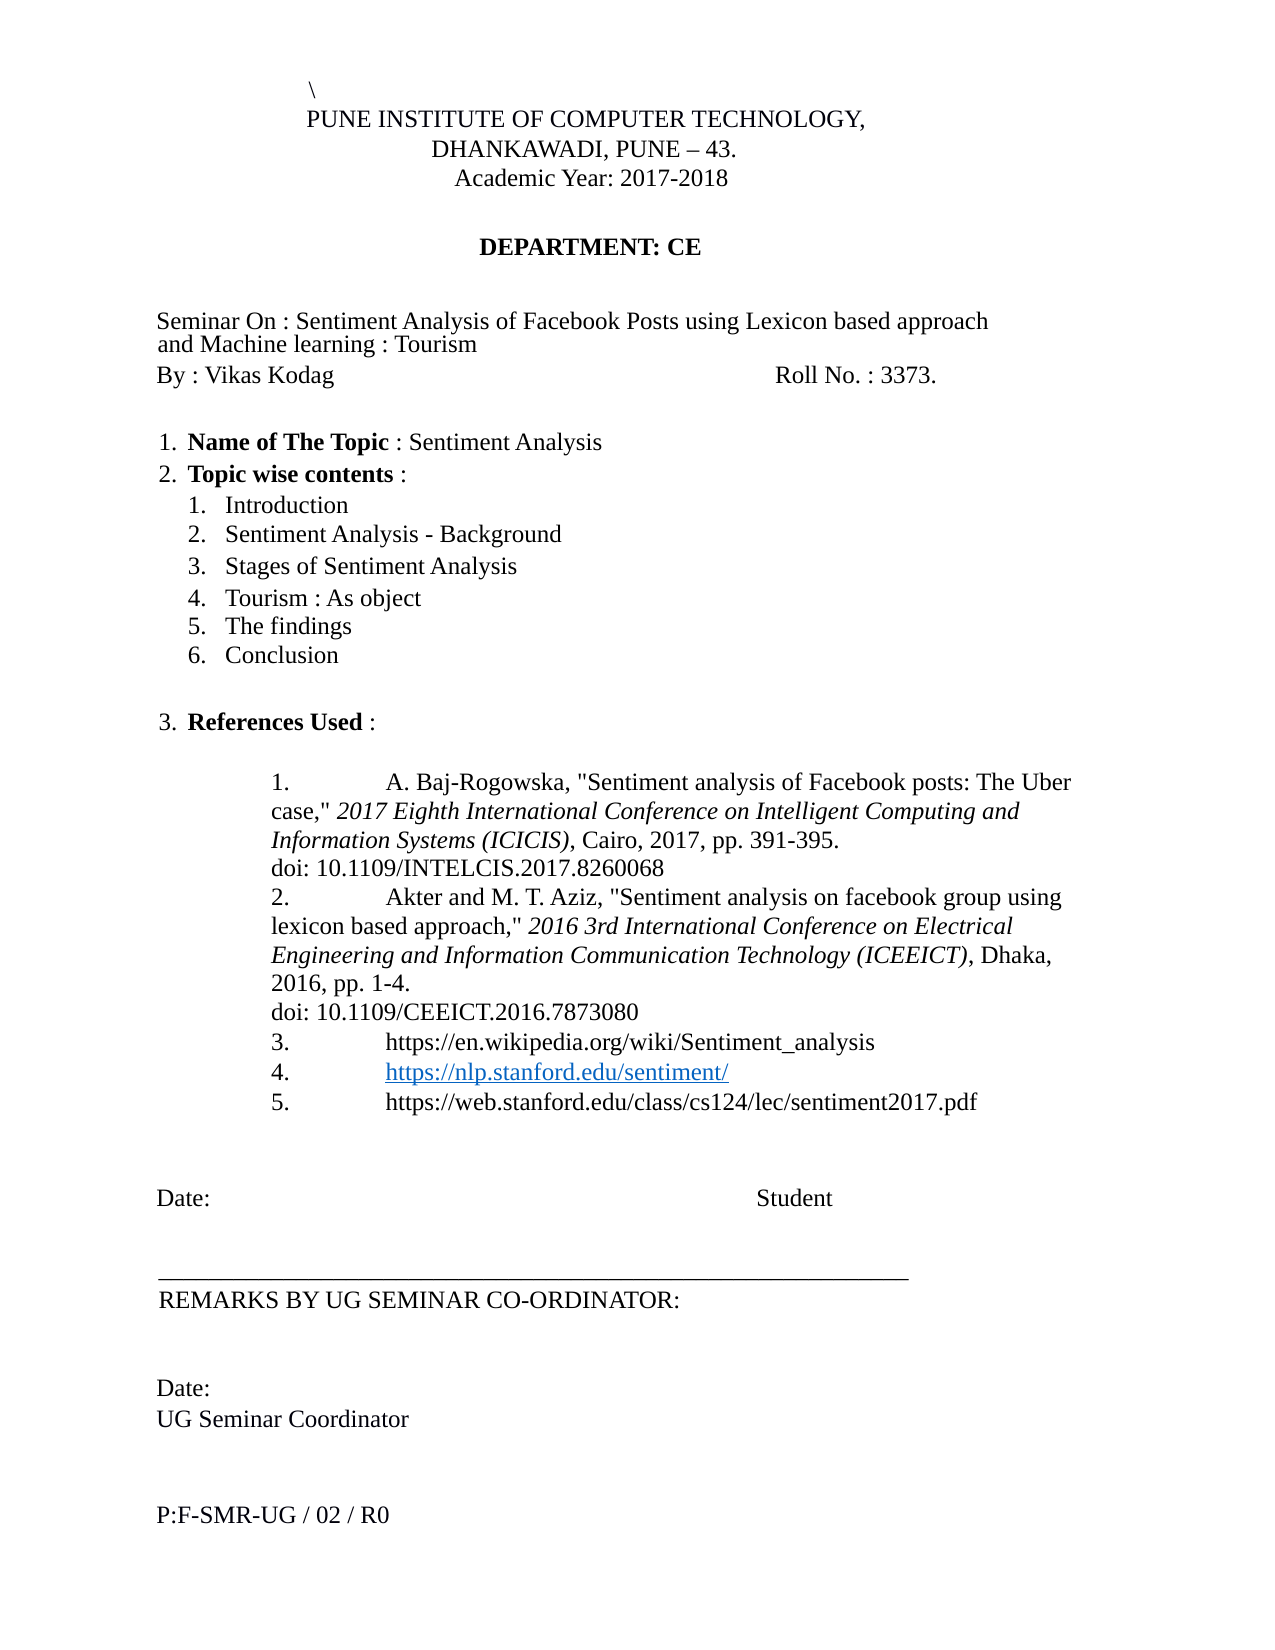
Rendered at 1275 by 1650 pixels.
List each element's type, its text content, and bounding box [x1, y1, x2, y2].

list Introduction [188, 490, 1106, 518]
text Date: Student [156, 1183, 1106, 1212]
text DHANKAWADI, PUNE – 43. [431, 134, 1106, 162]
text Academic Year: 2017-2018 [454, 163, 1106, 192]
list Sentiment Analysis - Background [188, 519, 1106, 548]
text Seminar On : Sentiment Analysis of Facebook Posts using Lexicon based approach and Machine learning : Tourism [156, 306, 1064, 357]
text ____________________________________________________________ [158, 1254, 1106, 1282]
list The findings [188, 611, 1106, 640]
text UG Seminar Coordinator [156, 1404, 1106, 1433]
list Name of The Topic : Sentiment Analysis [158, 427, 1106, 456]
list Tourism : As object [188, 583, 1106, 611]
text By : Vikas Kodag Roll No. : 3373. [156, 360, 1106, 389]
text PUNE INSTITUTE OF COMPUTER TECHNOLOGY, [156, 104, 1106, 132]
list A. Baj-Rogowska, "Sentiment analysis of Facebook posts: The Uber case," 2017 Eighth International Conference on Intelligent Computing and Information Systems (ICICIS), Cairo, 2017, pp. 391-395. doi: 10.1109/INTELCIS.2017.8260068 [271, 767, 1106, 882]
list References Used : [158, 707, 1106, 736]
list https://nlp.stanford.edu/sentiment/ [271, 1057, 1106, 1086]
list Conclusion [188, 640, 1106, 669]
text Date: [156, 1373, 1106, 1401]
text \ [308, 75, 1106, 104]
list Akter and M. T. Aziz, "Sentiment analysis on facebook group using lexicon based approach," 2016 3rd International Conference on Electrical Engineering and Information Communication Technology (ICEEICT), Dhaka, 2016, pp. 1-4. doi: 10.1109/CEEICT.2016.7873080 [271, 882, 1106, 1026]
list Stages of Sentiment Analysis [188, 551, 1106, 580]
list https://en.wikipedia.org/wiki/Sentiment_analysis [271, 1027, 1106, 1056]
text DEPARTMENT: CE [479, 232, 1106, 260]
text REMARKS BY UG SEMINAR CO-ORDINATOR: [158, 1285, 1106, 1314]
list Topic wise contents : [158, 459, 1106, 487]
list https://web.stanford.edu/class/cs124/lec/sentiment2017.pdf [271, 1087, 1106, 1116]
